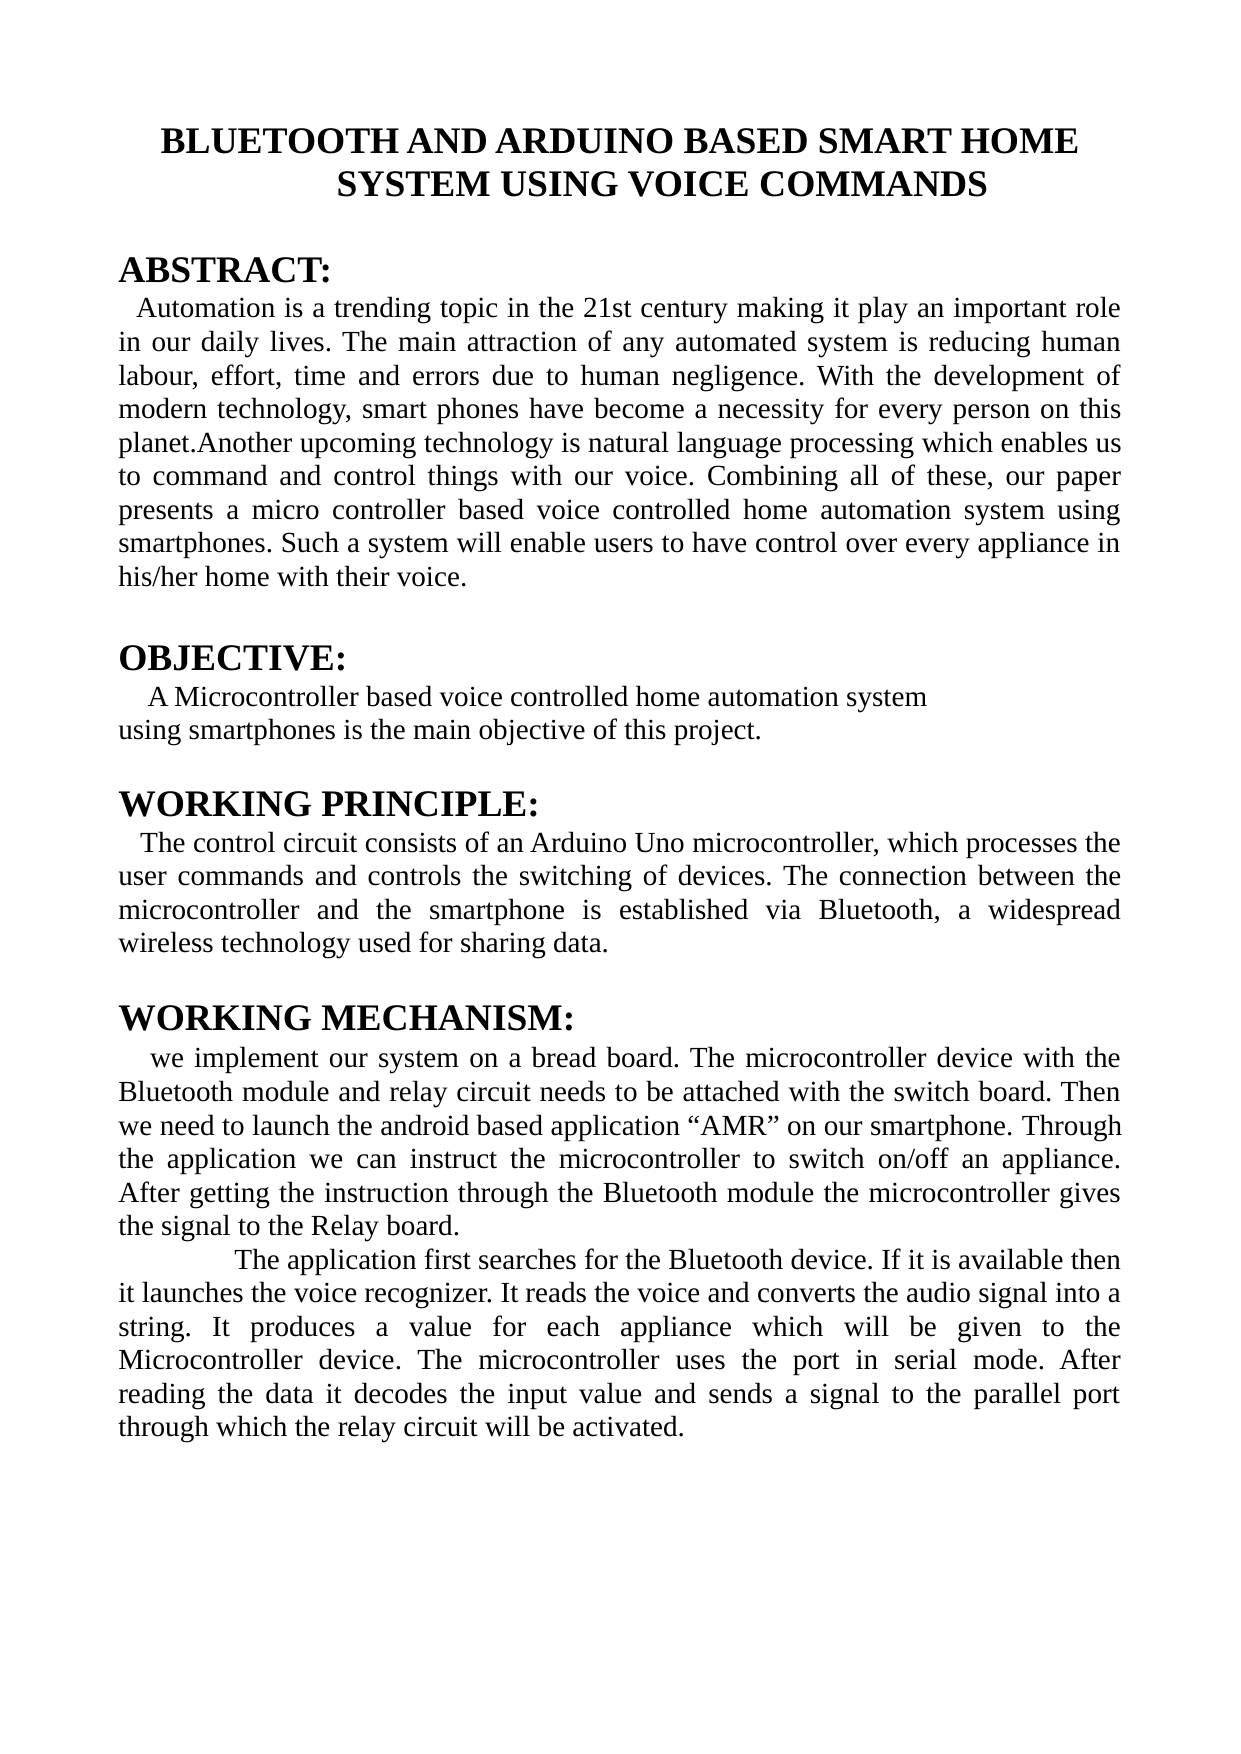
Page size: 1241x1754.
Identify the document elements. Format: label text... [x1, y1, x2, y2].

text Automation is a trending topic in the 21st century making it play an important role in our daily lives. The main attraction of any automated system is reducing human labour, effort, time and errors due to human negligence. With the development of modern technology, smart phones have become a necessity for every person on this planet.Another upcoming technology is natural language processing which enables us to command and control things with our voice. Combining all of these, our paper presents a micro controller based voice controlled home automation system using smartphones. Such a system will enable users to have control over every appliance in his/her home with their voice. [118, 291, 1122, 592]
text The application first searches for the Bluetooth device. If it is available then it launches the voice recognizer. It reads the voice and converts the audio signal into a string. It produces a value for each appliance which will be given to the Microcontroller device. The microcontroller uses the port in serial mode. After reading the data it decodes the input value and sends a signal to the parallel port through which the relay circuit will be activated. [118, 1242, 1122, 1443]
text WORKING MECHANISM: [118, 995, 1122, 1038]
text SYSTEM USING VOICE COMMANDS [118, 161, 1122, 204]
text The control circuit consists of an Arduino Uno microcontroller, which processes the user commands and controls the switching of devices. The connection between the microcontroller and the smartphone is established via Bluetooth, a widespread wireless technology used for sharing data. [118, 825, 1122, 959]
text ABSTRACT: [118, 247, 1122, 291]
text OBJECTIVE: [118, 636, 1122, 679]
text WORKING PRINCIPLE: [118, 782, 1122, 825]
text A Microcontroller based voice controlled home automation system [118, 679, 1122, 712]
text using smartphones is the main objective of this project. [118, 712, 1122, 746]
text BLUETOOTH AND ARDUINO BASED SMART HOME [118, 118, 1122, 161]
text we implement our system on a bread board. The microcontroller device with the Bluetooth module and relay circuit needs to be attached with the switch board. Then we need to launch the android based application “AMR” on our smartphone. Through the application we can instruct the microcontroller to switch on/off an appliance. After getting the instruction through the Bluetooth module the microcontroller gives the signal to the Relay board. [118, 1038, 1122, 1242]
